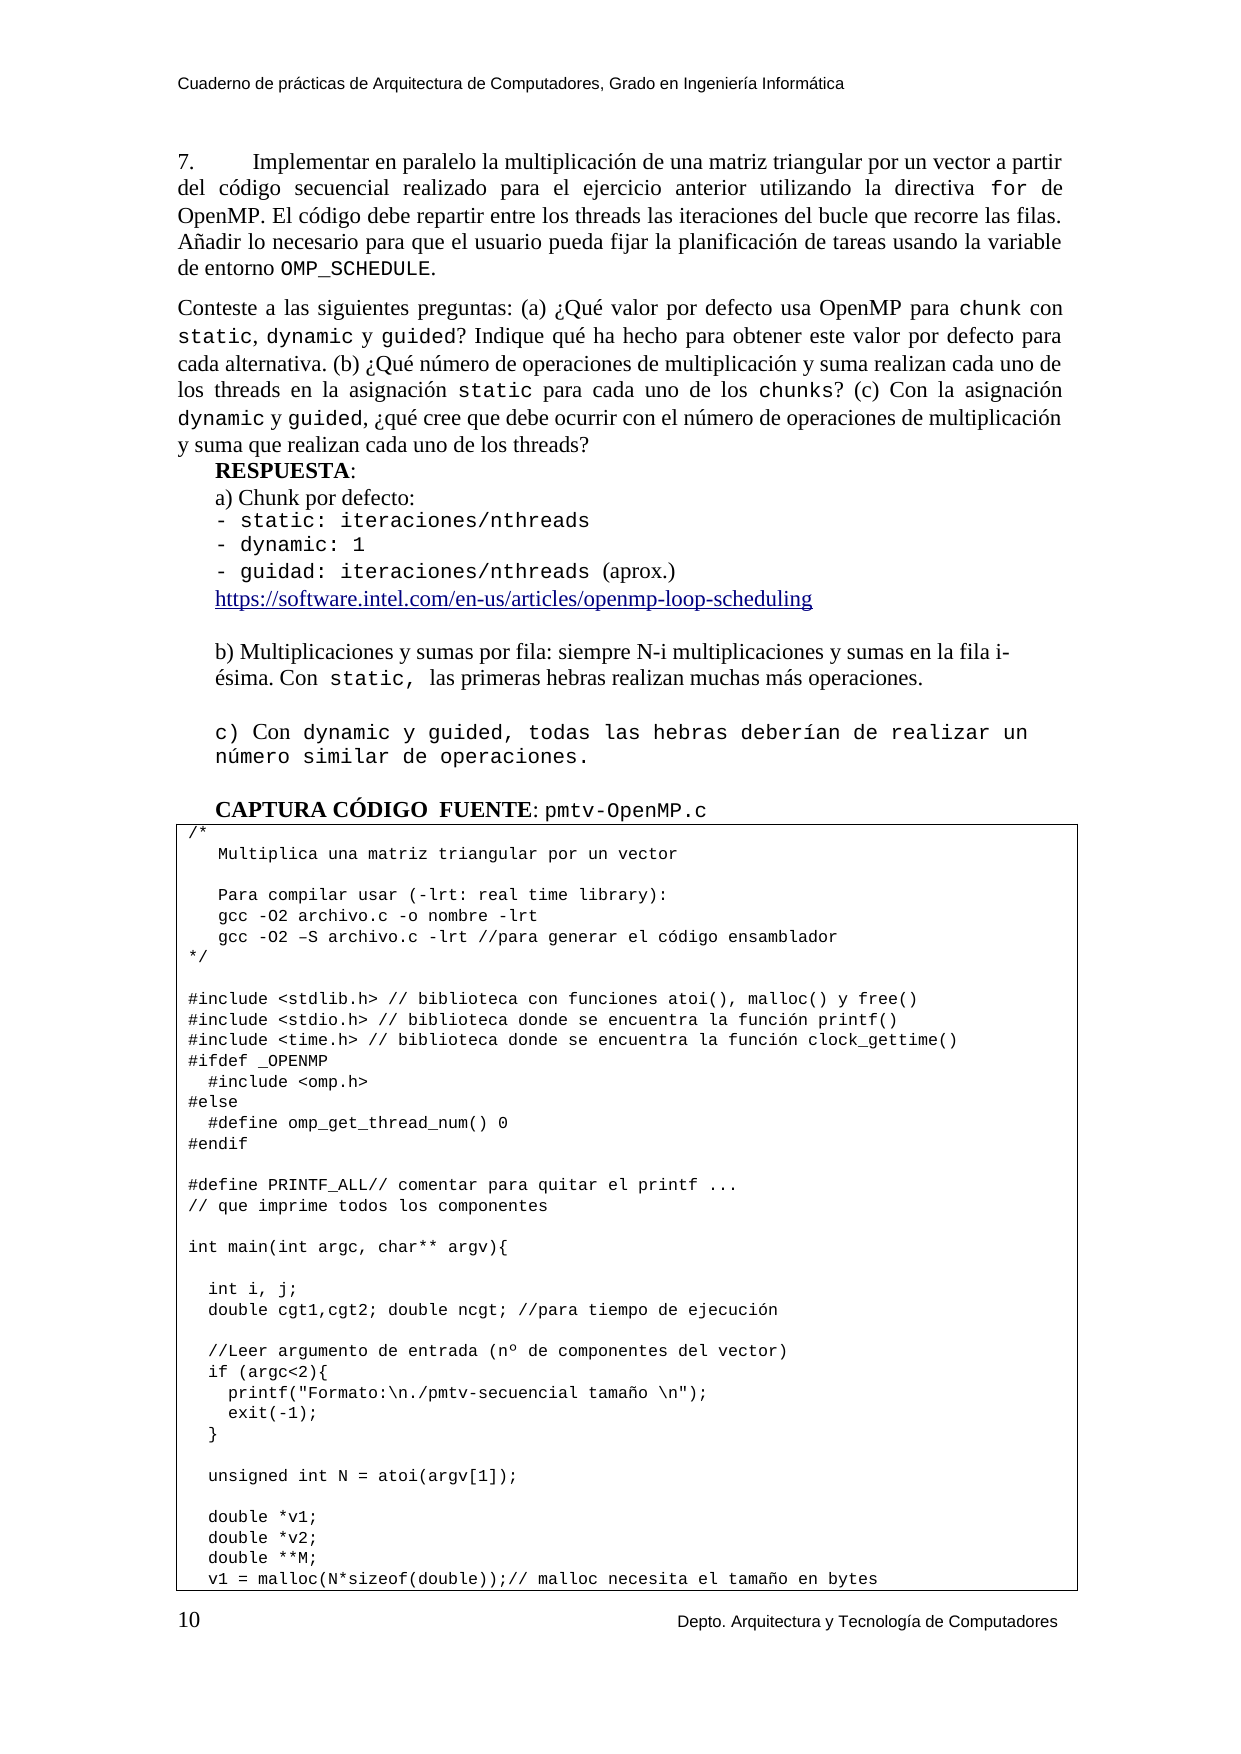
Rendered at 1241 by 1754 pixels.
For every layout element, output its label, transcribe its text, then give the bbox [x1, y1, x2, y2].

text c) Con dynamic y guided, todas las hebras deberían de realizar un número similar de operaciones. [215, 718, 1063, 769]
list Conteste a las siguientes preguntas: (a) ¿Qué valor por defecto usa OpenMP para chunk con static, dynamic y guided? Indique qué ha hecho para obtener este valor por defecto para cada alternativa. (b) ¿Qué número de operaciones de multiplicación y suma realizan cada uno de los threads en la asignación static para cada uno de los chunks? (c) Con la asignación dynamic y guided, ¿qué cree que debe ocurrir con el número de operaciones de multiplicación y suma que realizan cada uno de los threads? [177, 294, 1063, 458]
text - dynamic: 1 [215, 534, 1063, 558]
text RESPUESTA: [215, 458, 1063, 484]
text CAPTURA CÓDIGO FUENTE: pmtv-OpenMP.c [215, 796, 1063, 823]
list Implementar en paralelo la multiplicación de una matriz triangular por un vector a partir del código secuencial realizado para el ejercicio anterior utilizando la directiva for de OpenMP. El código debe repartir entre los threads las iteraciones del bucle que recorre las filas. Añadir lo necesario para que el usuario pueda fijar la planificación de tareas usando la variable de entorno OMP_SCHEDULE. [177, 148, 1063, 282]
text - static: iteraciones/nthreads [215, 510, 1063, 534]
text a) Chunk por defecto: [215, 484, 1063, 510]
table_header /* Multiplica una matriz triangular por un vector Para compilar usar (-lrt: real time library): gcc -O2 archivo.c -o nombre -lrt gcc -O2 –S archivo.c -lrt //para generar el código ensamblador */ #include <stdlib.h> // biblioteca con funciones atoi(), malloc() y free() #include <stdio.h> // biblioteca donde se encuentra la función printf() #include <time.h> // biblioteca donde se encuentra la función clock_gettime() #ifdef _OPENMP #include <omp.h> #else #define omp_get_thread_num() 0 #endif #define PRINTF_ALL// comentar para quitar el printf ... // que imprime todos los componentes int main(int argc, char** argv){ int i, j; double cgt1,cgt2; double ncgt; //para tiempo de ejecución //Leer argumento de entrada (nº de componentes del vector) if (argc<2){ printf("Formato:\n./pmtv-secuencial tamaño \n"); exit(-1); } unsigned int N = atoi(argv[1]); double *v1; double *v2; double **M; v1 = malloc(N*sizeof(double));// malloc necesita el tamaño en bytes [177, 825, 1077, 1589]
text b) Multiplicaciones y sumas por fila: siempre N-i multiplicaciones y sumas en la fila i-ésima. Con static, las primeras hebras realizan muchas más operaciones. [215, 638, 1063, 692]
text - guidad: iteraciones/nthreads (aprox.) [215, 558, 1063, 585]
text https://software.intel.com/en-us/articles/openmp-loop-scheduling [215, 585, 1063, 612]
